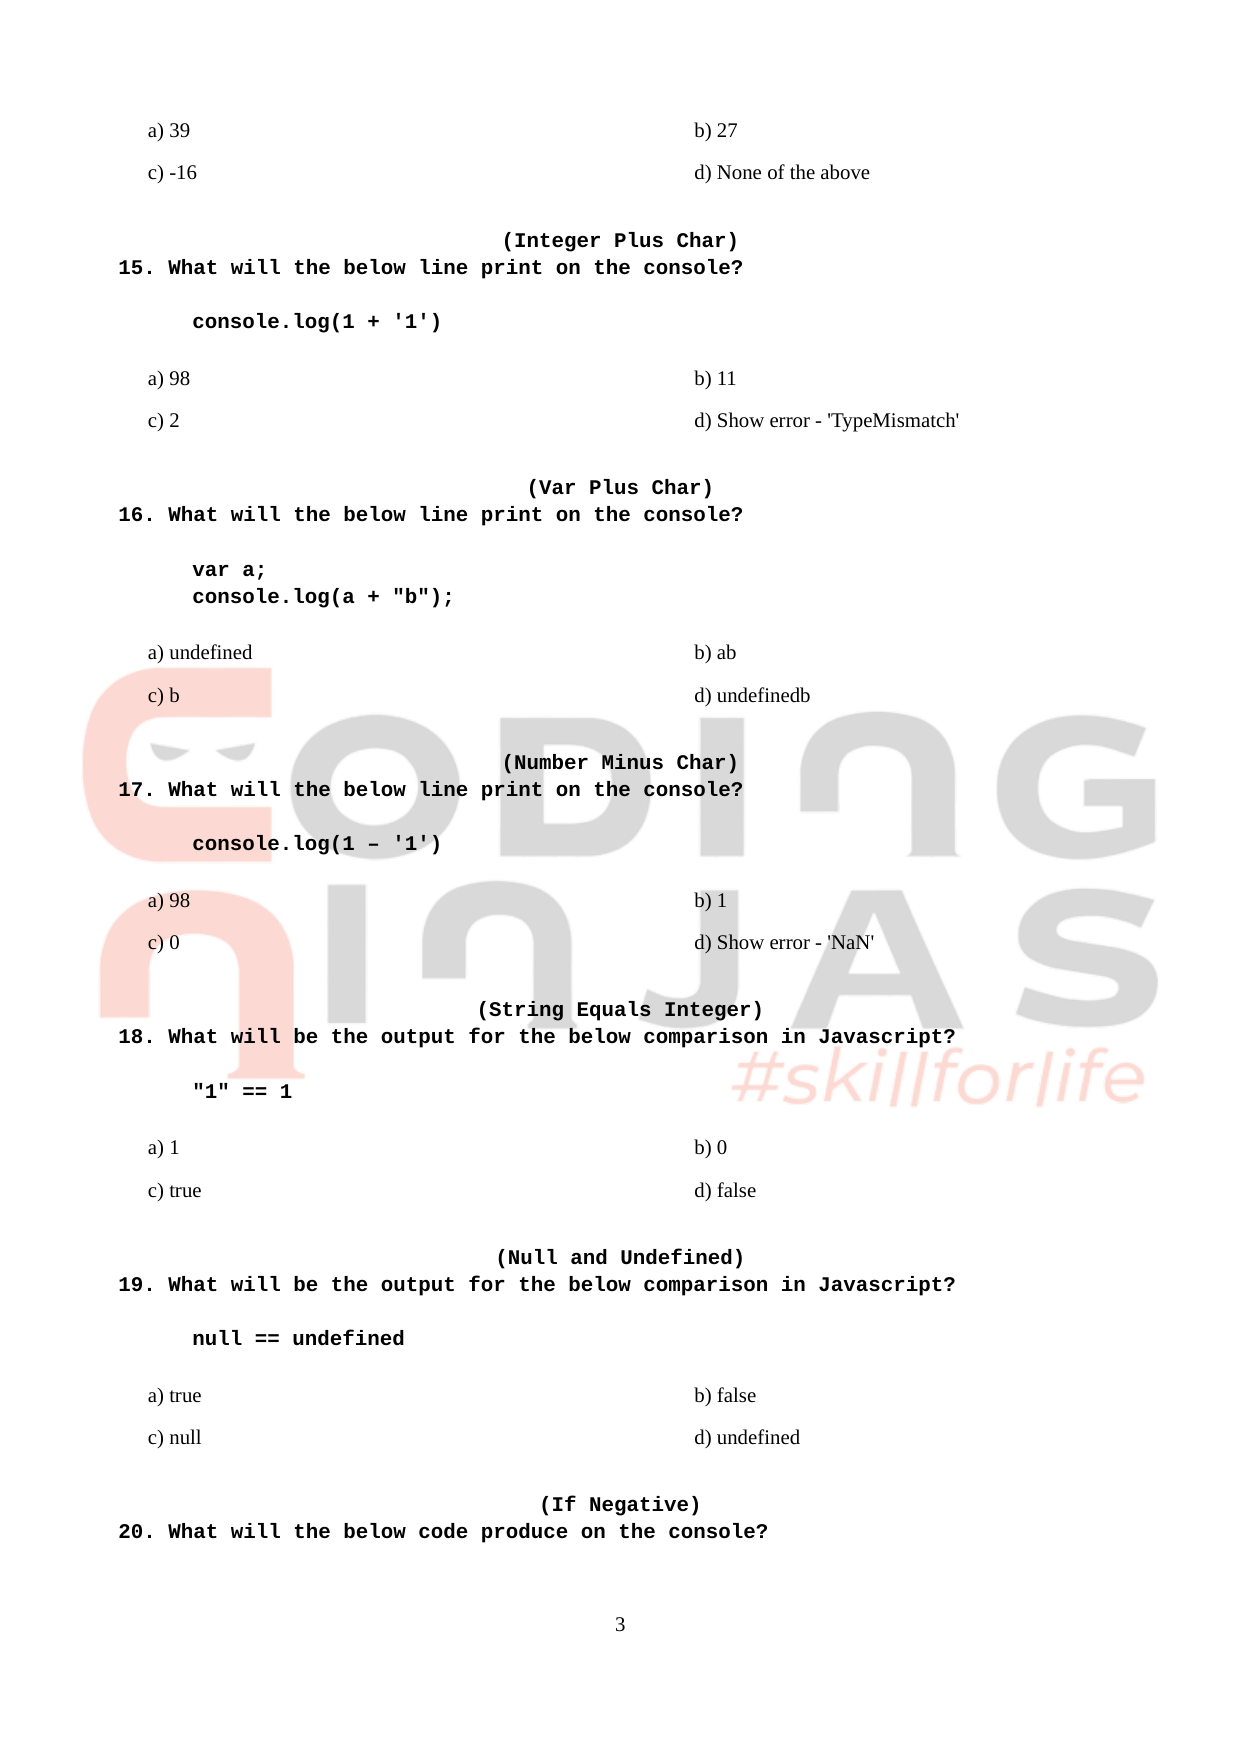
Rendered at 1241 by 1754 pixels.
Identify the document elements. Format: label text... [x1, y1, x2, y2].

text a) 98 b) 1 [148, 888, 1122, 912]
text (Null and Undefined) [118, 1247, 1122, 1271]
text "1" == 1 [192, 1081, 1122, 1104]
text console.log(a + "b"); [192, 586, 1122, 609]
text 18. What will be the output for the below comparison in Javascript? [118, 1027, 1122, 1050]
text 20. What will the below code produce on the console? [118, 1522, 1122, 1545]
text a) 39 b) 27 [148, 118, 1122, 142]
text c) 2 d) Show error - 'TypeMismatch' [148, 408, 1122, 432]
text a) 1 b) 0 [148, 1135, 1122, 1159]
text c) true d) false [148, 1177, 1122, 1202]
text c) -16 d) None of the above [148, 160, 1122, 184]
text 17. What will the below line print on the console? [118, 779, 1122, 803]
text 16. What will the below line print on the console? [118, 504, 1122, 528]
text (Number Minus Char) [118, 752, 1122, 776]
text null == undefined [192, 1328, 1122, 1352]
text var a; [192, 559, 1122, 582]
text a) undefined b) ab [148, 640, 1122, 664]
text console.log(1 + '1') [192, 311, 1122, 335]
text c) 0 d) Show error - 'NaN' [148, 930, 1122, 954]
text c) null d) undefined [148, 1425, 1122, 1449]
text (If Negative) [118, 1494, 1122, 1518]
text 15. What will the below line print on the console? [118, 257, 1122, 281]
text a) 98 b) 11 [148, 366, 1122, 390]
text (String Equals Integer) [118, 999, 1122, 1023]
text (Var Plus Char) [118, 477, 1122, 501]
text c) b d) undefinedb [148, 682, 1122, 707]
text a) true b) false [148, 1383, 1122, 1407]
text console.log(1 – '1') [192, 833, 1122, 857]
text (Integer Plus Char) [118, 230, 1122, 253]
text 19. What will be the output for the below comparison in Javascript? [118, 1274, 1122, 1298]
